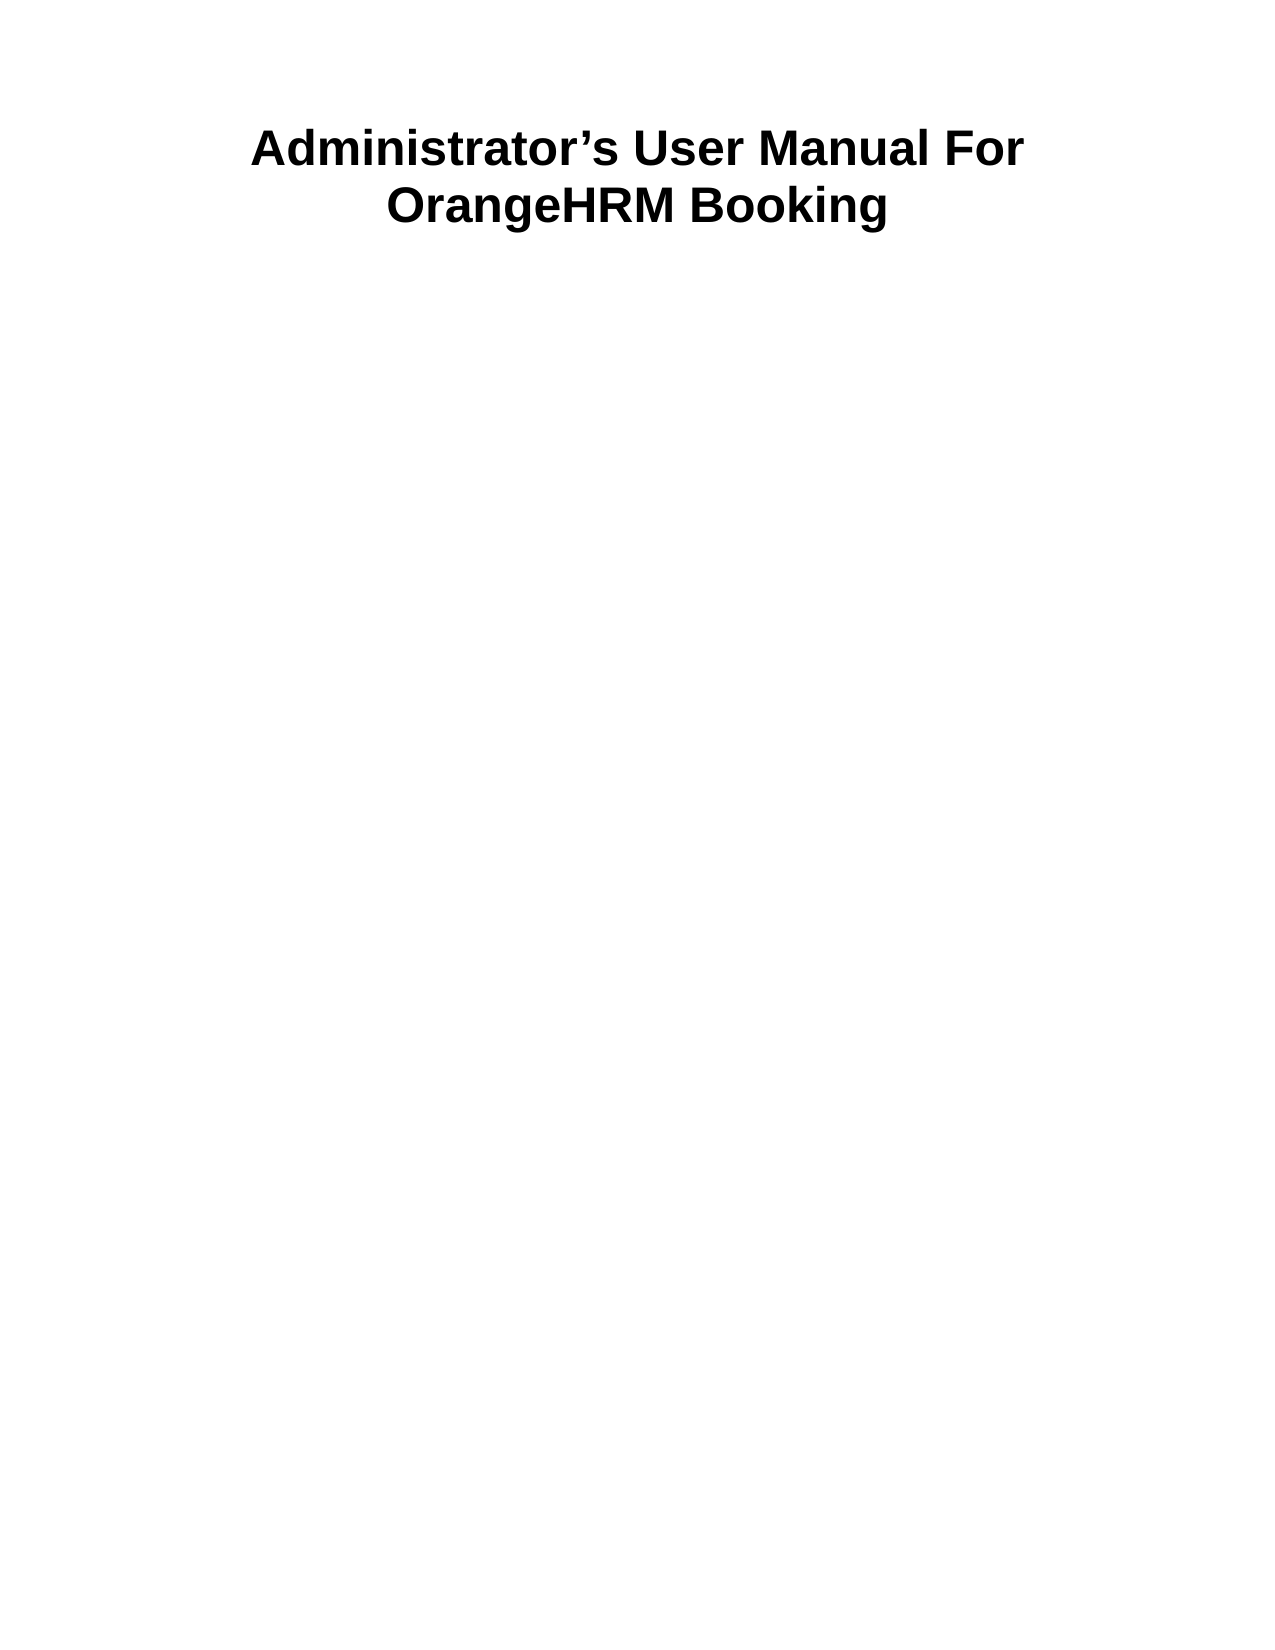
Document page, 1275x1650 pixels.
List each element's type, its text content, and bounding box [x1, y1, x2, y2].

text Administrator’s User Manual For OrangeHRM Booking [118, 118, 1157, 233]
